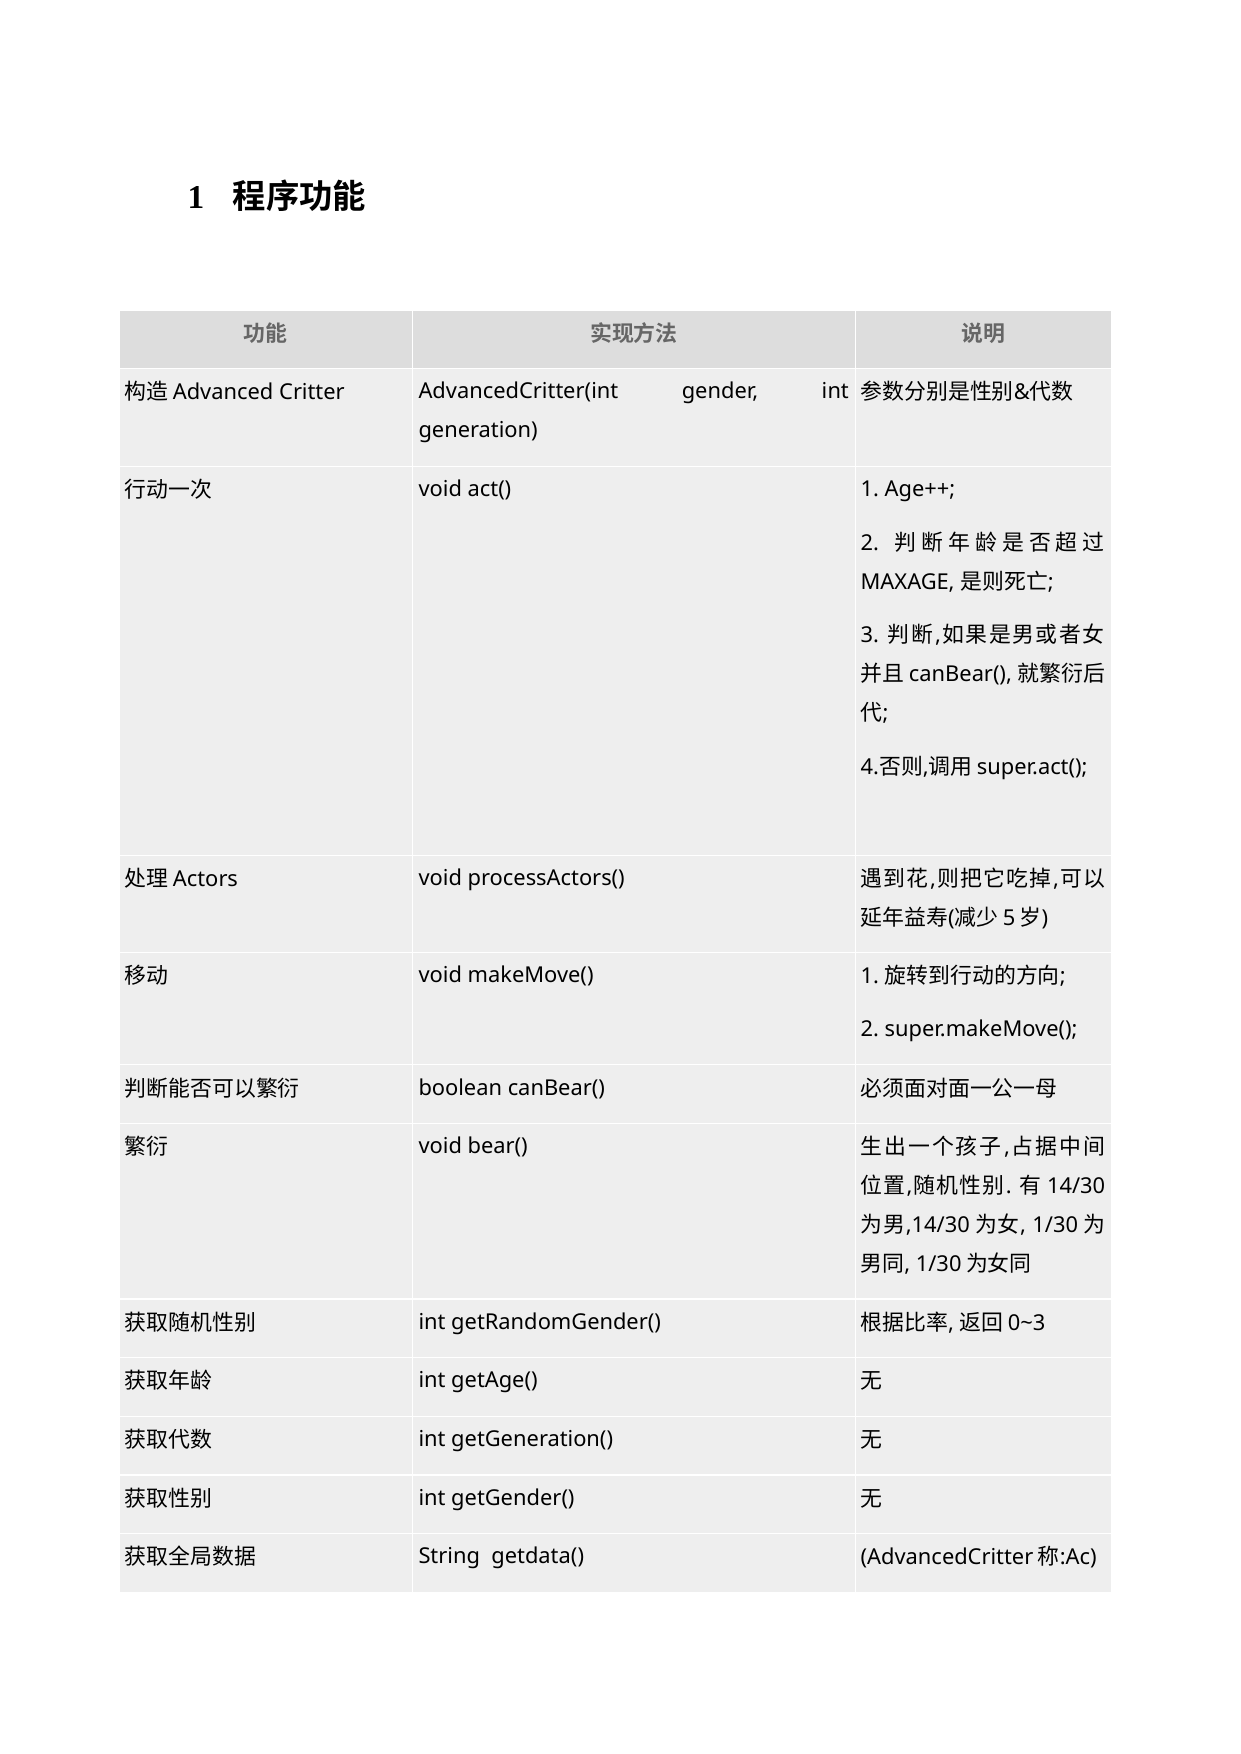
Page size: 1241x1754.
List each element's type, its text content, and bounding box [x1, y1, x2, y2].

table_cell void act() [413, 467, 855, 855]
table_cell 繁衍 [120, 1124, 412, 1298]
table_header 功能 [120, 311, 412, 368]
subtitle 程序功能 [187, 162, 1053, 227]
table_cell boolean canBear() [413, 1065, 855, 1123]
table_cell 遇到花,则把它吃掉,可以延年益寿(减少5岁) [856, 856, 1111, 952]
table_cell 行动一次 [120, 467, 412, 855]
table_cell 处理Actors [120, 856, 412, 952]
table_cell void bear() [413, 1124, 855, 1298]
table_cell 获取随机性别 [120, 1300, 412, 1357]
table_header 说明 [856, 311, 1111, 368]
table_cell 根据比率, 返回0~3 [856, 1300, 1111, 1357]
table_cell 无 [856, 1417, 1111, 1474]
table_cell int getGeneration() [413, 1417, 855, 1474]
table_cell 1. Age++; 2. 判断年龄是否超过MAXAGE, 是则死亡; 3. 判断,如果是男或者女并且canBear(), 就繁衍后代; 4.否则,调用super.act(); [856, 467, 1111, 855]
table_cell 获取全局数据 [120, 1534, 412, 1592]
table_cell int getGender() [413, 1476, 855, 1533]
table_cell 必须面对面一公一母 [856, 1065, 1111, 1123]
table_cell 1. 旋转到行动的方向; 2. super.makeMove(); [856, 953, 1111, 1064]
table_cell 无 [856, 1476, 1111, 1533]
table_cell 构造Advanced Critter [120, 369, 412, 466]
table_cell 获取代数 [120, 1417, 412, 1474]
table_cell AdvancedCritter(int gender, int generation) [413, 369, 855, 466]
table_cell int getAge() [413, 1358, 855, 1416]
table_cell void makeMove() [413, 953, 855, 1064]
table_cell 获取年龄 [120, 1358, 412, 1416]
table_cell void processActors() [413, 856, 855, 952]
table_cell int getRandomGender() [413, 1300, 855, 1357]
table_cell 判断能否可以繁衍 [120, 1065, 412, 1123]
table_cell 参数分别是性别&代数 [856, 369, 1111, 466]
table_cell (AdvancedCritter称:Ac) [856, 1534, 1111, 1592]
table_cell 移动 [120, 953, 412, 1064]
table_cell String getdata() [413, 1534, 855, 1592]
table_cell 获取性别 [120, 1476, 412, 1533]
table_cell 生出一个孩子,占据中间位置,随机性别. 有14/30为男,14/30为女, 1/30为男同, 1/30为女同 [856, 1124, 1111, 1298]
table_cell 无 [856, 1358, 1111, 1416]
table_header 实现方法 [413, 311, 855, 368]
